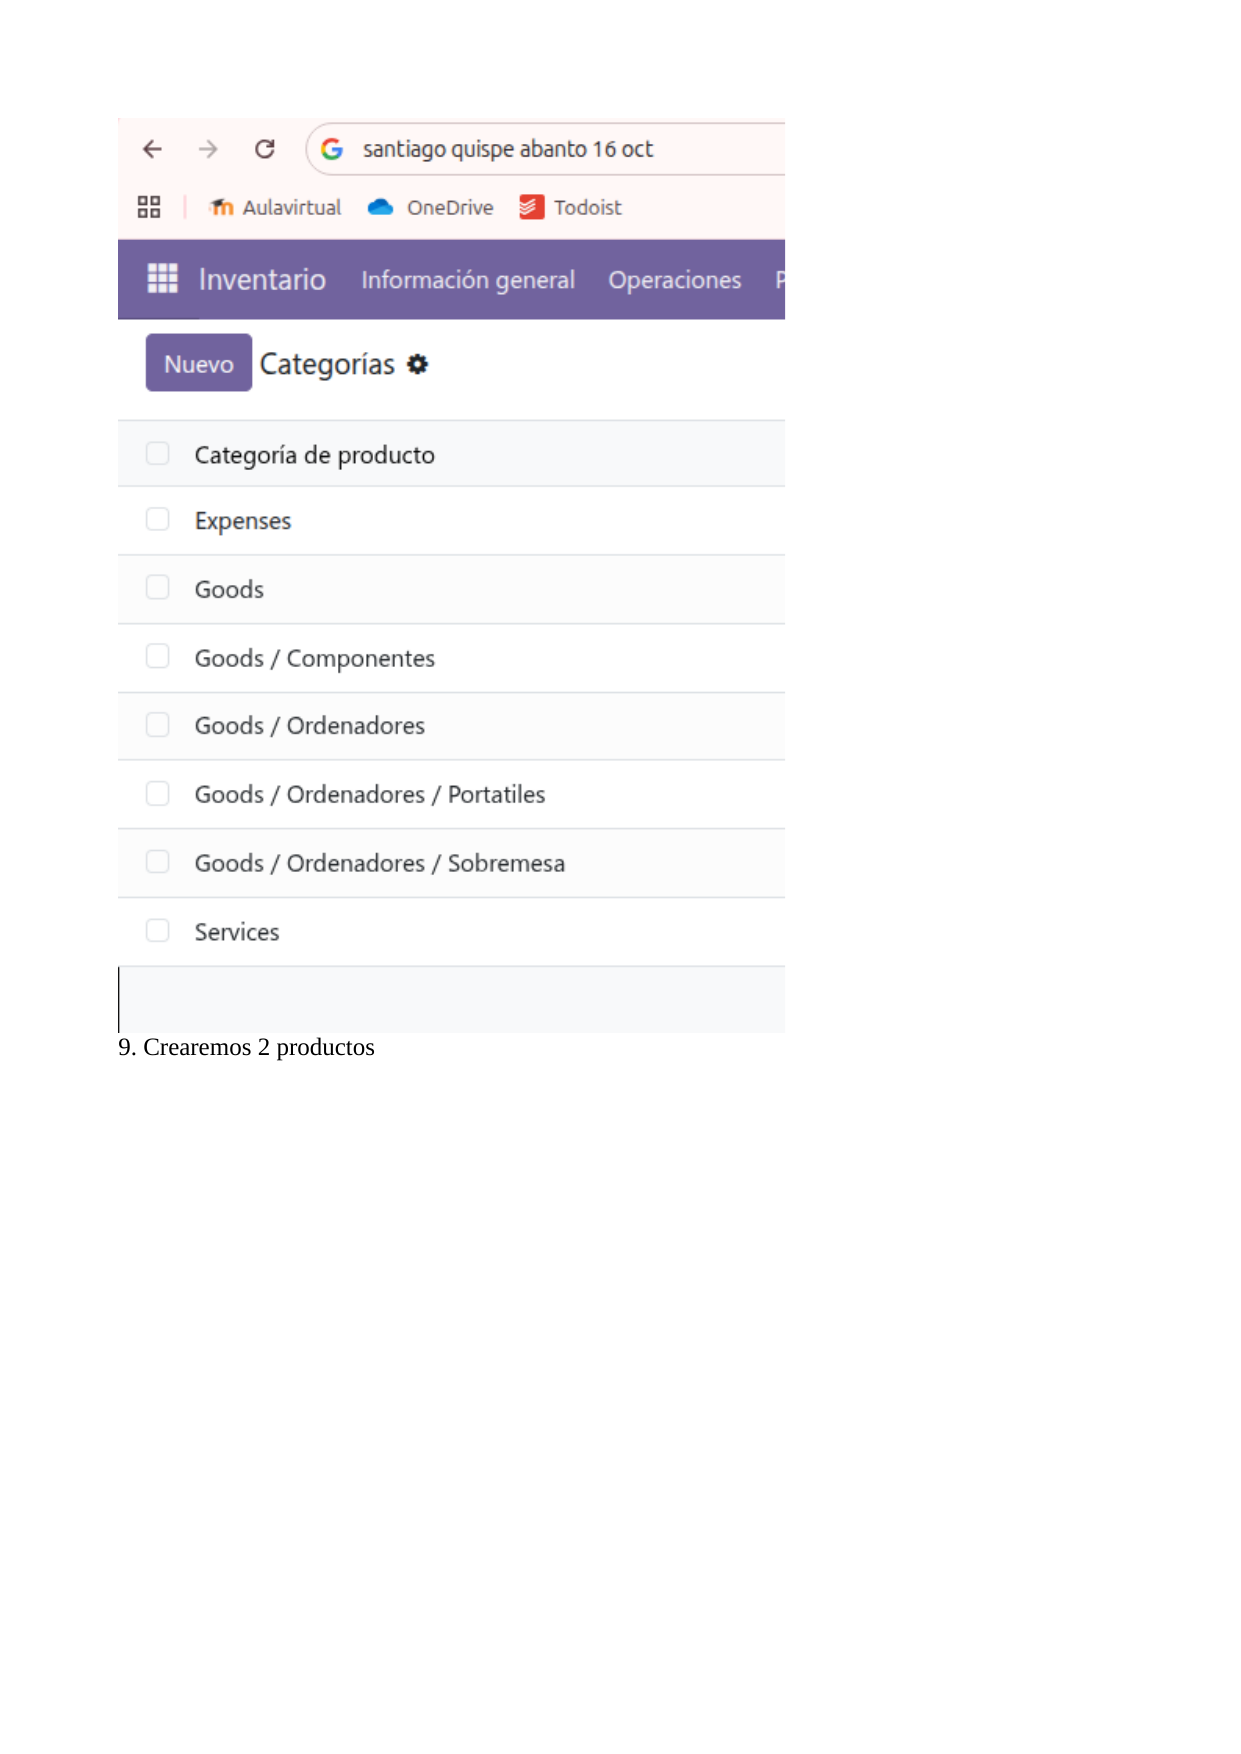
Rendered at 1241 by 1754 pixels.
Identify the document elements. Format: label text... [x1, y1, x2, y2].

text 9. Crearemos 2 productos [118, 1032, 1122, 1061]
picture [118, 118, 786, 1033]
